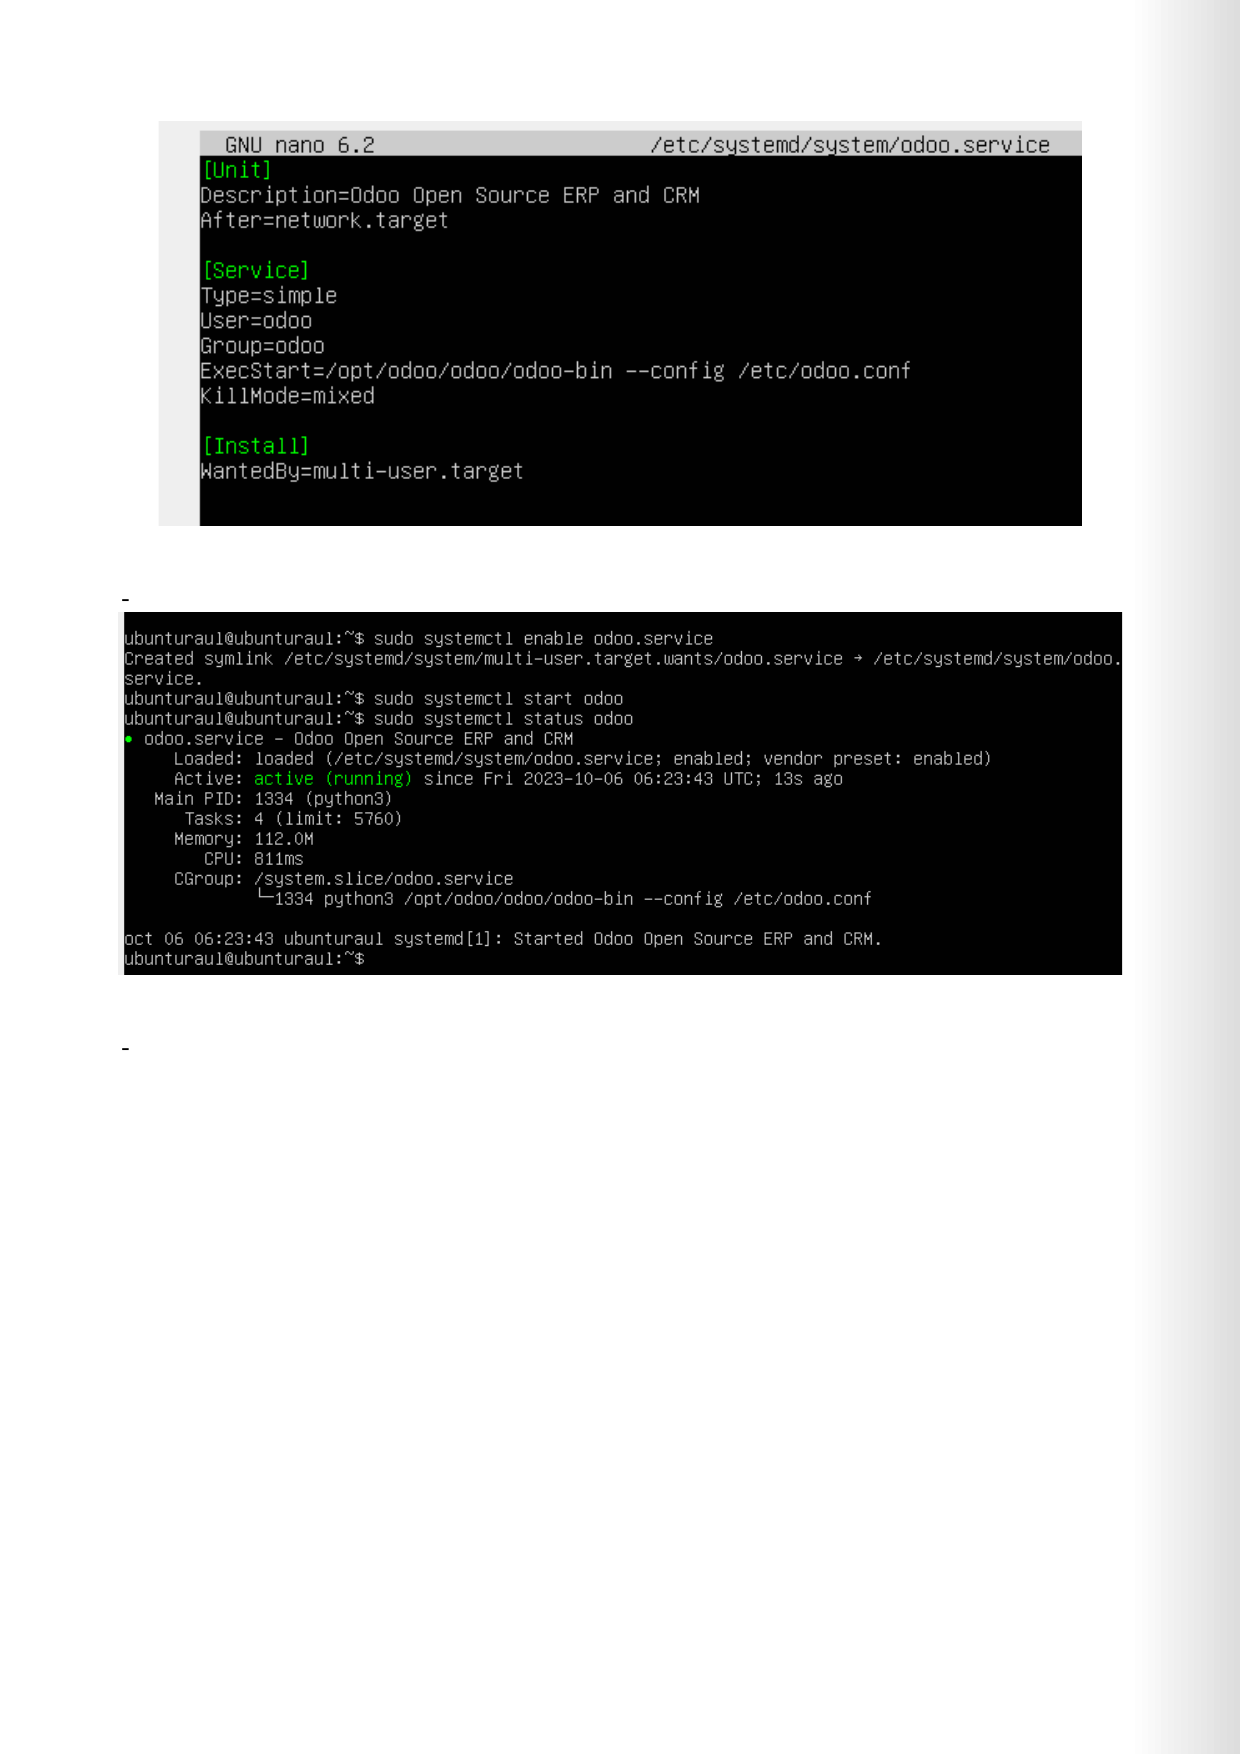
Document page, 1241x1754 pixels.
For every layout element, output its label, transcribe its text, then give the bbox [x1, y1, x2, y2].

text - [121, 583, 1119, 612]
picture [158, 121, 1082, 526]
text - [121, 1032, 1119, 1061]
picture [118, 612, 1123, 975]
